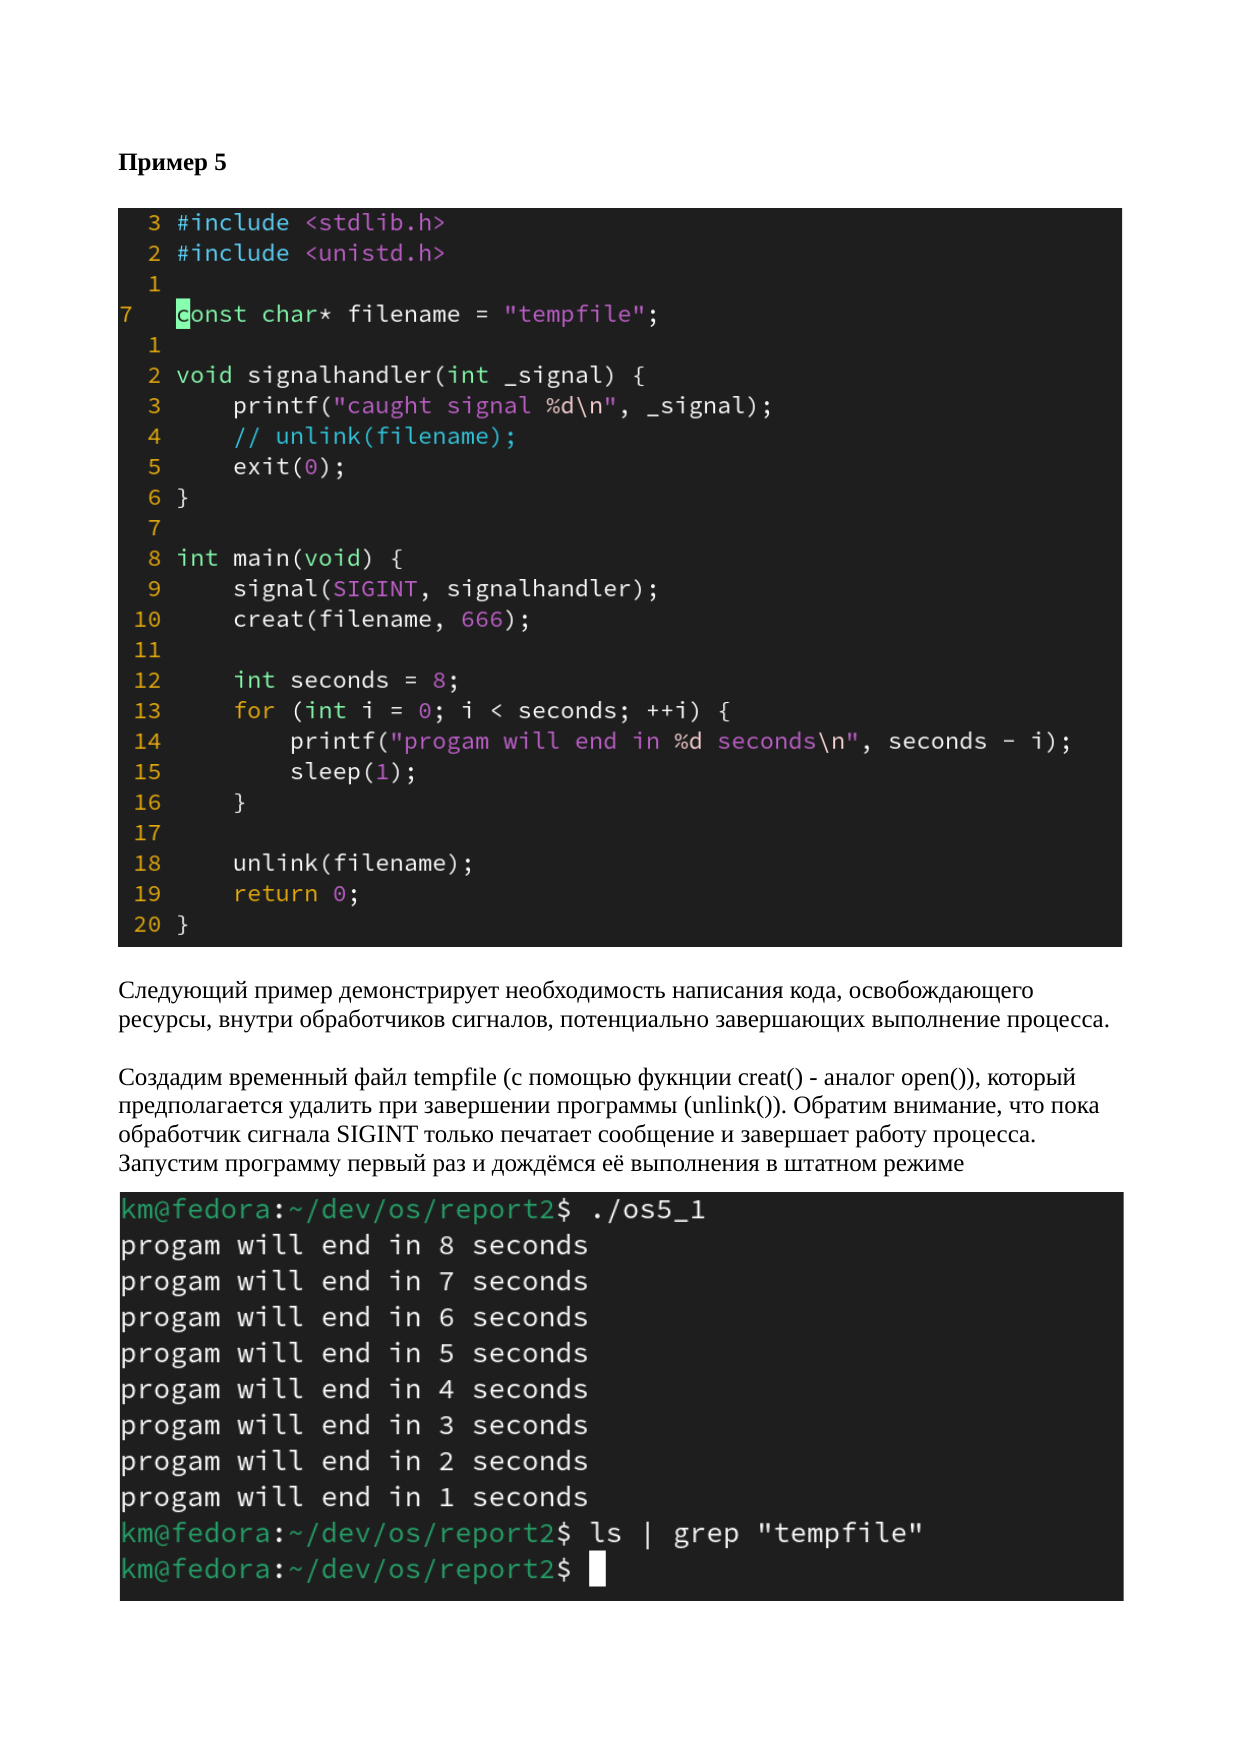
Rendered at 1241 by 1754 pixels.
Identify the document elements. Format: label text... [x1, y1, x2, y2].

text Пример 5 [118, 147, 1122, 176]
text Следующий пример демонстрирует необходимость написания кода, освобождающего ресурсы, внутри обработчиков сигналов, потенциально завершающих выполнение процесса. [118, 976, 1122, 1033]
picture [119, 1192, 1124, 1601]
text Создадим временный файл tempfile (с помощью фукнции creat() - аналог open()), который предполагается удалить при завершении программы (unlink()). Обратим внимание, что пока обработчик сигнала SIGINT только печатает сообщение и завершает работу процесса. [118, 1062, 1122, 1148]
text Запустим программу первый раз и дождёмся её выполнения в штатном режиме [118, 1148, 1122, 1177]
picture [118, 208, 1123, 947]
